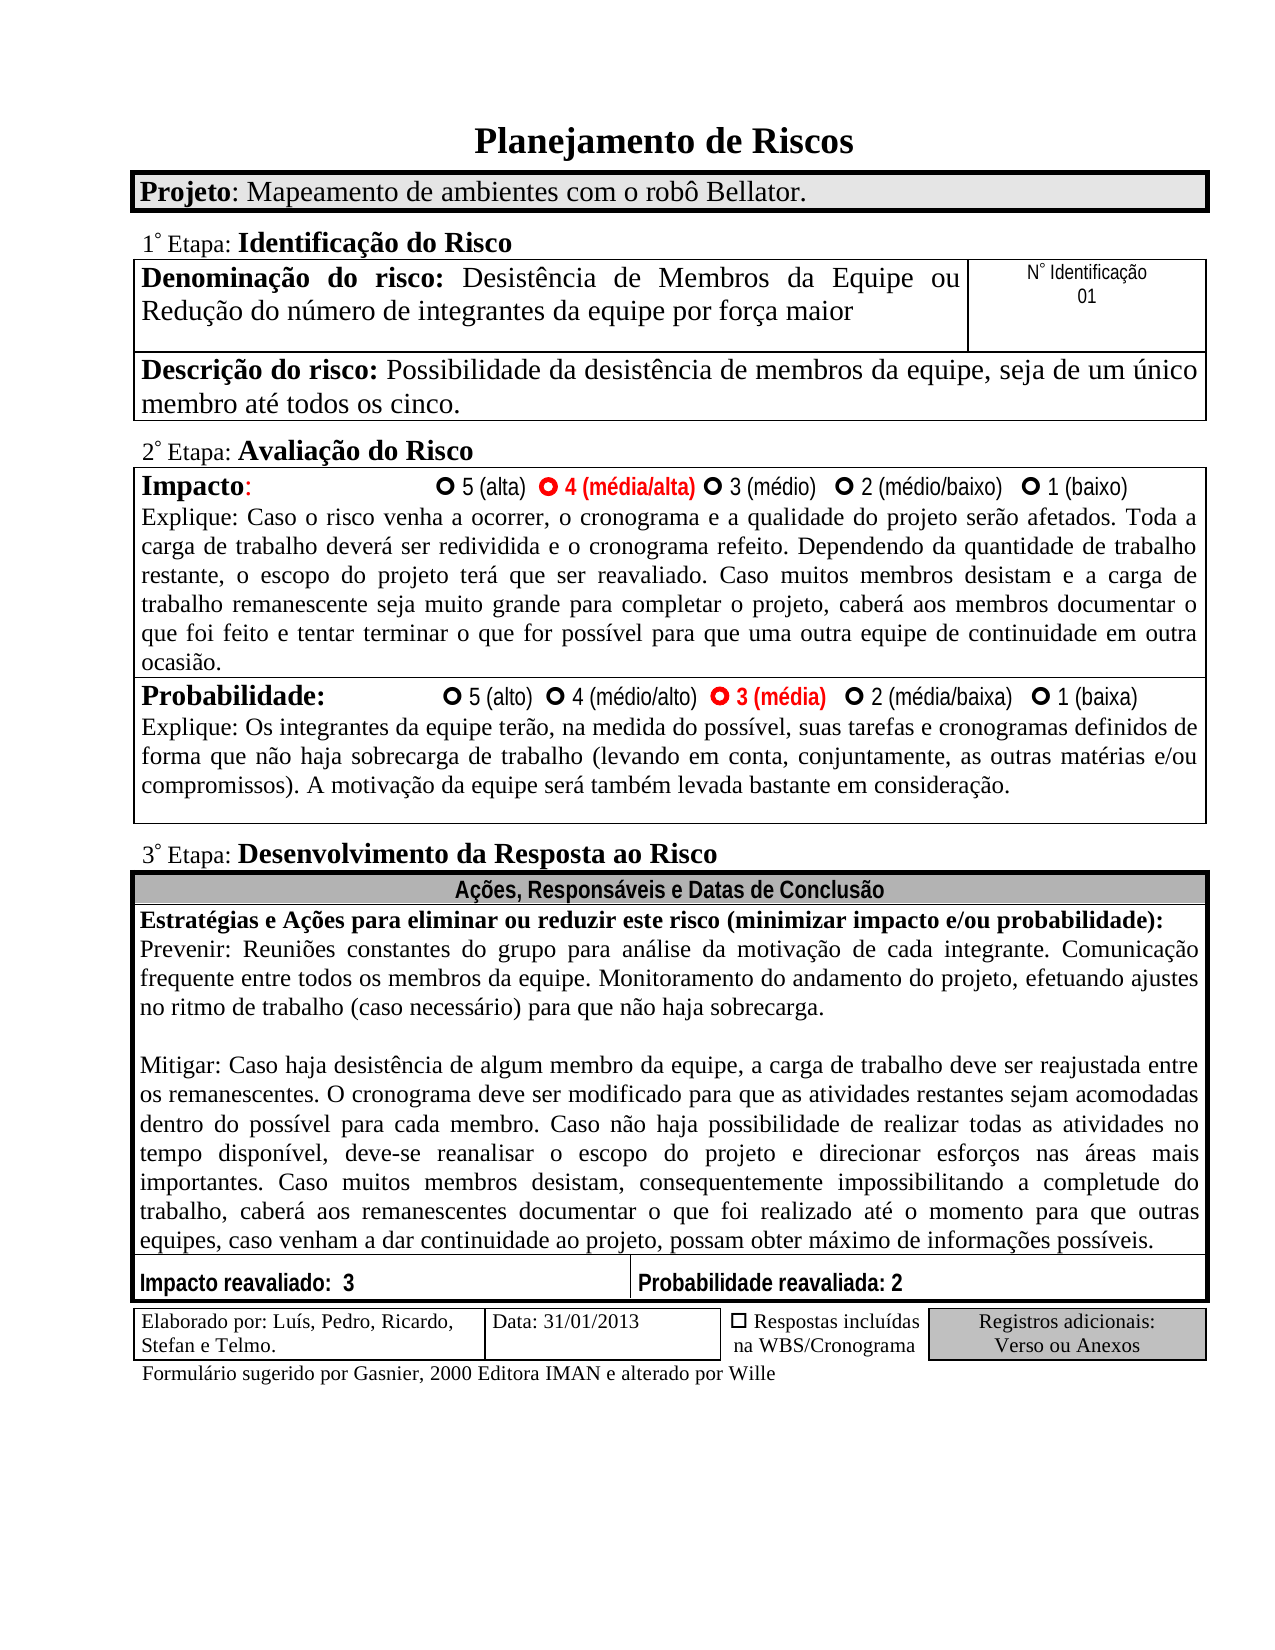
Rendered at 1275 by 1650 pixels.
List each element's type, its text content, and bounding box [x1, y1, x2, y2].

table_header Projeto: Mapeamento de ambientes com o robô Bellator. [135, 175, 1205, 208]
table_cell Estratégias e Ações para eliminar ou reduzir este risco (minimizar impacto e/ou probabilidade): Prevenir: Reuniões constantes do grupo para análise da motivação de cada integrante. Comunicação frequente entre todos os membros da equipe. Monitoramento do andamento do projeto, efetuando ajustes no ritmo de trabalho (caso necessário) para que não haja sobrecarga. Mitigar: Caso haja desistência de algum membro da equipe, a carga de trabalho deve ser reajustada entre os remanescentes. O cronograma deve ser modificado para que as atividades restantes sejam acomodadas dentro do possível para cada membro. Caso não haja possibilidade de realizar todas as atividades no tempo disponível, deve-se reanalisar o escopo do projeto e direcionar esforços nas áreas mais importantes. Caso muitos membros desistam, consequentemente impossibilitando a completude do trabalho, caberá aos remanescentes documentar o que foi realizado até o momento para que outras equipes, caso venham a dar continuidade ao projeto, possam obter máximo de informações possíveis. [135, 905, 1205, 1254]
text 2 Etapa: Avaliação do Risco [142, 433, 1186, 467]
text Formulário sugerido por Gasnier, 2000 Editora IMAN e alterado por Wille [142, 1361, 1186, 1385]
table_header Denominação do risco: Desistência de Membros da Equipe ou Redução do número de integrantes da equipe por força maior [135, 260, 967, 351]
table_header Data: 31/01/2013 [486, 1309, 720, 1359]
table_cell Impacto reavaliado: 3 [135, 1255, 630, 1298]
table_header Elaborado por: Luís, Pedro, Ricardo, Stefan e Telmo. [135, 1309, 484, 1359]
table_header Impacto:  5 (alta)  4 (média/alta)  3 (médio)  2 (médio/baixo)  1 (baixo) Explique: Caso o risco venha a ocorrer, o cronograma e a qualidade do projeto serão afetados. Toda a carga de trabalho deverá ser redividida e o cronograma refeito. Dependendo da quantidade de trabalho restante, o escopo do projeto terá que ser reavaliado. Caso muitos membros desistam e a carga de trabalho remanescente seja muito grande para completar o projeto, caberá aos membros documentar o que foi feito e tentar terminar o que for possível para que uma outra equipe de continuidade em outra ocasião. [135, 468, 1205, 676]
table_header Registros adicionais: Verso ou Anexos [930, 1309, 1205, 1359]
table_cell Probabilidade:  5 (alto)  4 (médio/alto)  3 (média)  2 (média/baixa)  1 (baixa) Explique: Os integrantes da equipe terão, na medida do possível, suas tarefas e cronogramas definidos de forma que não haja sobrecarga de trabalho (levando em conta, conjuntamente, as outras matérias e/ou compromissos). A motivação da equipe será também levada bastante em consideração. [135, 678, 1205, 823]
table_header N Identificação 01 [969, 260, 1205, 351]
subtitle Planejamento de Riscos [142, 118, 1186, 161]
text 1 Etapa: Identificação do Risco [142, 225, 1186, 258]
table_header Ações, Responsáveis e Datas de Conclusão [135, 875, 1205, 903]
table_cell Descrição do risco: Possibilidade da desistência de membros da equipe, seja de um único membro até todos os cinco. [135, 353, 1205, 420]
table_cell Probabilidade reavaliada: 2 [631, 1255, 1205, 1298]
text 3 Etapa: Desenvolvimento da Resposta ao Risco [142, 836, 1186, 870]
table_header  Respostas incluídas na WBS/Cronograma [721, 1308, 928, 1359]
